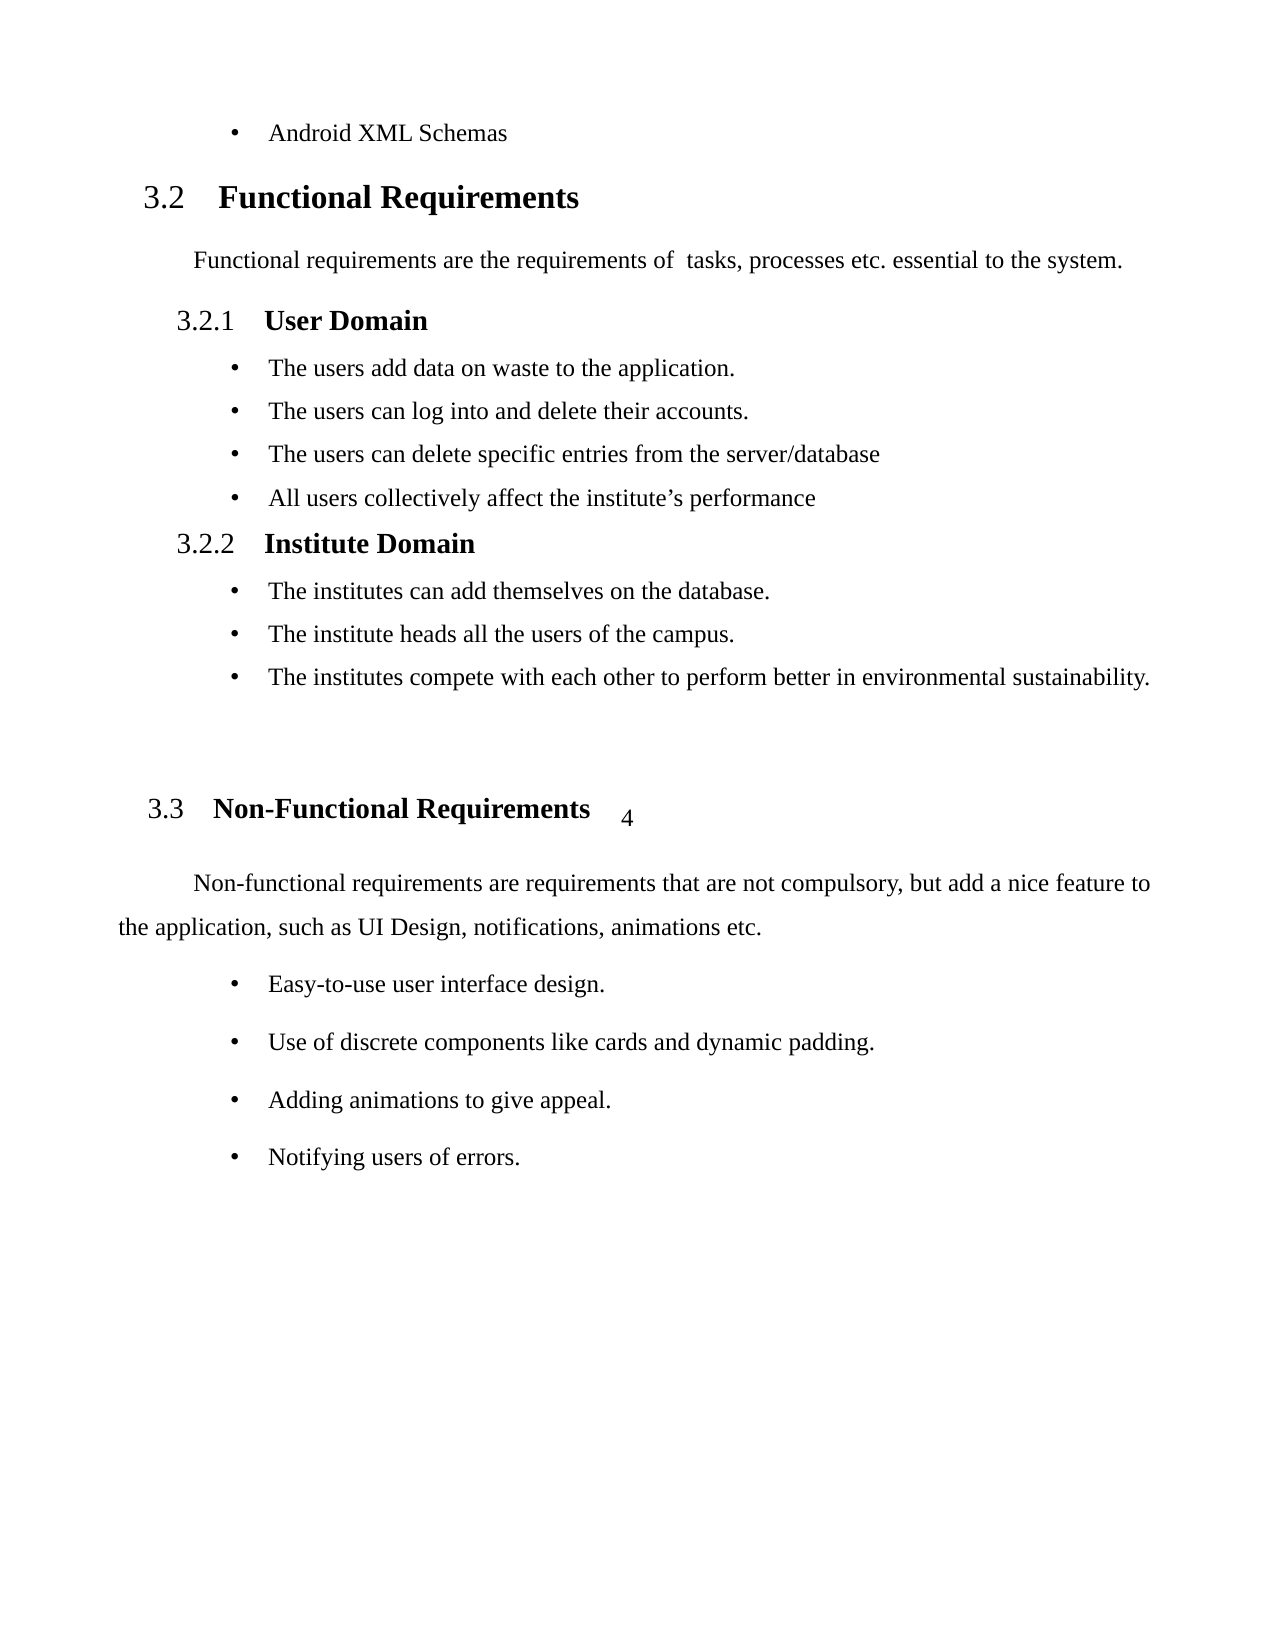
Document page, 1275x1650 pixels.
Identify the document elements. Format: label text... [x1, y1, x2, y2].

list Use of discrete components like cards and dynamic padding. [230, 1027, 1157, 1056]
list The institute heads all the users of the campus. [230, 619, 1157, 648]
list Notifying users of errors. [230, 1142, 1157, 1171]
text 3.2.1 User Domain [118, 303, 1157, 336]
list The users add data on waste to the application. [231, 353, 1157, 382]
list The institutes compete with each other to perform better in environmental sustainability. [230, 662, 1157, 691]
text 3.2 Functional Requirements [118, 177, 1157, 215]
text 3.3 Non-Functional Requirements [118, 792, 1157, 825]
list All users collectively affect the institute’s performance [231, 483, 1157, 511]
list The users can log into and delete their accounts. [231, 396, 1157, 425]
text 3.2.2 Institute Domain [118, 526, 1157, 559]
list The institutes can add themselves on the database. [230, 576, 1157, 605]
list Easy-to-use user interface design. [230, 969, 1157, 998]
text Non-functional requirements are requirements that are not compulsory, but add a nice feature to the application, such as UI Design, notifications, animations etc. [118, 868, 1157, 940]
text Functional requirements are the requirements of tasks, processes etc. essential to the system. [118, 245, 1157, 274]
list Android XML Schemas [231, 118, 1157, 147]
list Adding animations to give appeal. [230, 1085, 1157, 1113]
list The users can delete specific entries from the server/database [231, 439, 1157, 468]
